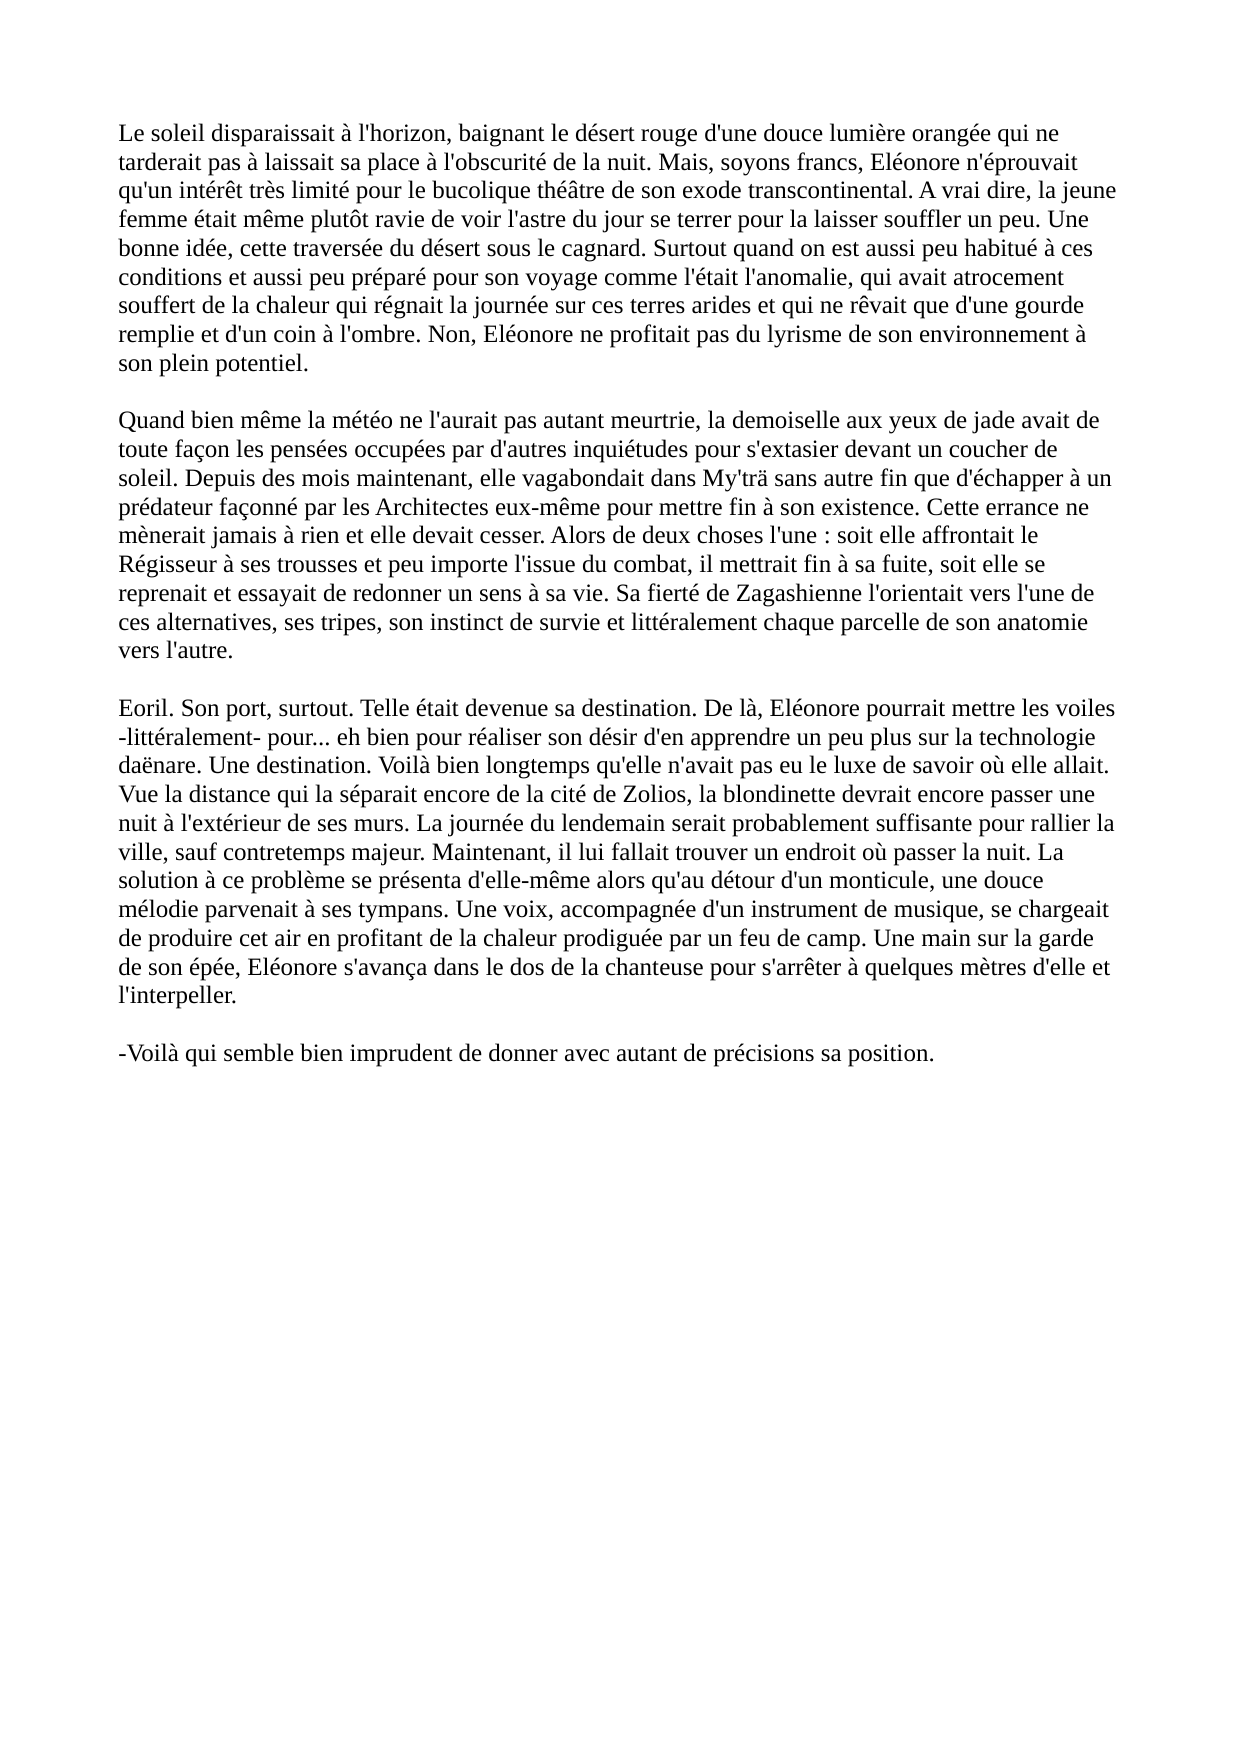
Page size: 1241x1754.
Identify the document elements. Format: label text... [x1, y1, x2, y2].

text Le soleil disparaissait à l'horizon, baignant le désert rouge d'une douce lumière orangée qui ne tarderait pas à laissait sa place à l'obscurité de la nuit. Mais, soyons francs, Eléonore n'éprouvait qu'un intérêt très limité pour le bucolique théâtre de son exode transcontinental. A vrai dire, la jeune femme était même plutôt ravie de voir l'astre du jour se terrer pour la laisser souffler un peu. Une bonne idée, cette traversée du désert sous le cagnard. Surtout quand on est aussi peu habitué à ces conditions et aussi peu préparé pour son voyage comme l'était l'anomalie, qui avait atrocement souffert de la chaleur qui régnait la journée sur ces terres arides et qui ne rêvait que d'une gourde remplie et d'un coin à l'ombre. Non, Eléonore ne profitait pas du lyrisme de son environnement à son plein potentiel. [118, 118, 1122, 377]
text Quand bien même la météo ne l'aurait pas autant meurtrie, la demoiselle aux yeux de jade avait de toute façon les pensées occupées par d'autres inquiétudes pour s'extasier devant un coucher de soleil. Depuis des mois maintenant, elle vagabondait dans My'trä sans autre fin que d'échapper à un prédateur façonné par les Architectes eux-même pour mettre fin à son existence. Cette errance ne mènerait jamais à rien et elle devait cesser. Alors de deux choses l'une : soit elle affrontait le Régisseur à ses trousses et peu importe l'issue du combat, il mettrait fin à sa fuite, soit elle se reprenait et essayait de redonner un sens à sa vie. Sa fierté de Zagashienne l'orientait vers l'une de ces alternatives, ses tripes, son instinct de survie et littéralement chaque parcelle de son anatomie vers l'autre. [118, 406, 1122, 664]
text -Voilà qui semble bien imprudent de donner avec autant de précisions sa position. [118, 1038, 1122, 1067]
text Eoril. Son port, surtout. Telle était devenue sa destination. De là, Eléonore pourrait mettre les voiles -littéralement- pour... eh bien pour réaliser son désir d'en apprendre un peu plus sur la technologie daënare. Une destination. Voilà bien longtemps qu'elle n'avait pas eu le luxe de savoir où elle allait. Vue la distance qui la séparait encore de la cité de Zolios, la blondinette devrait encore passer une nuit à l'extérieur de ses murs. La journée du lendemain serait probablement suffisante pour rallier la ville, sauf contretemps majeur. Maintenant, il lui fallait trouver un endroit où passer la nuit. La solution à ce problème se présenta d'elle-même alors qu'au détour d'un monticule, une douce mélodie parvenait à ses tympans. Une voix, accompagnée d'un instrument de musique, se chargeait de produire cet air en profitant de la chaleur prodiguée par un feu de camp. Une main sur la garde de son épée, Eléonore s'avança dans le dos de la chanteuse pour s'arrêter à quelques mètres d'elle et l'interpeller. [118, 693, 1122, 1009]
